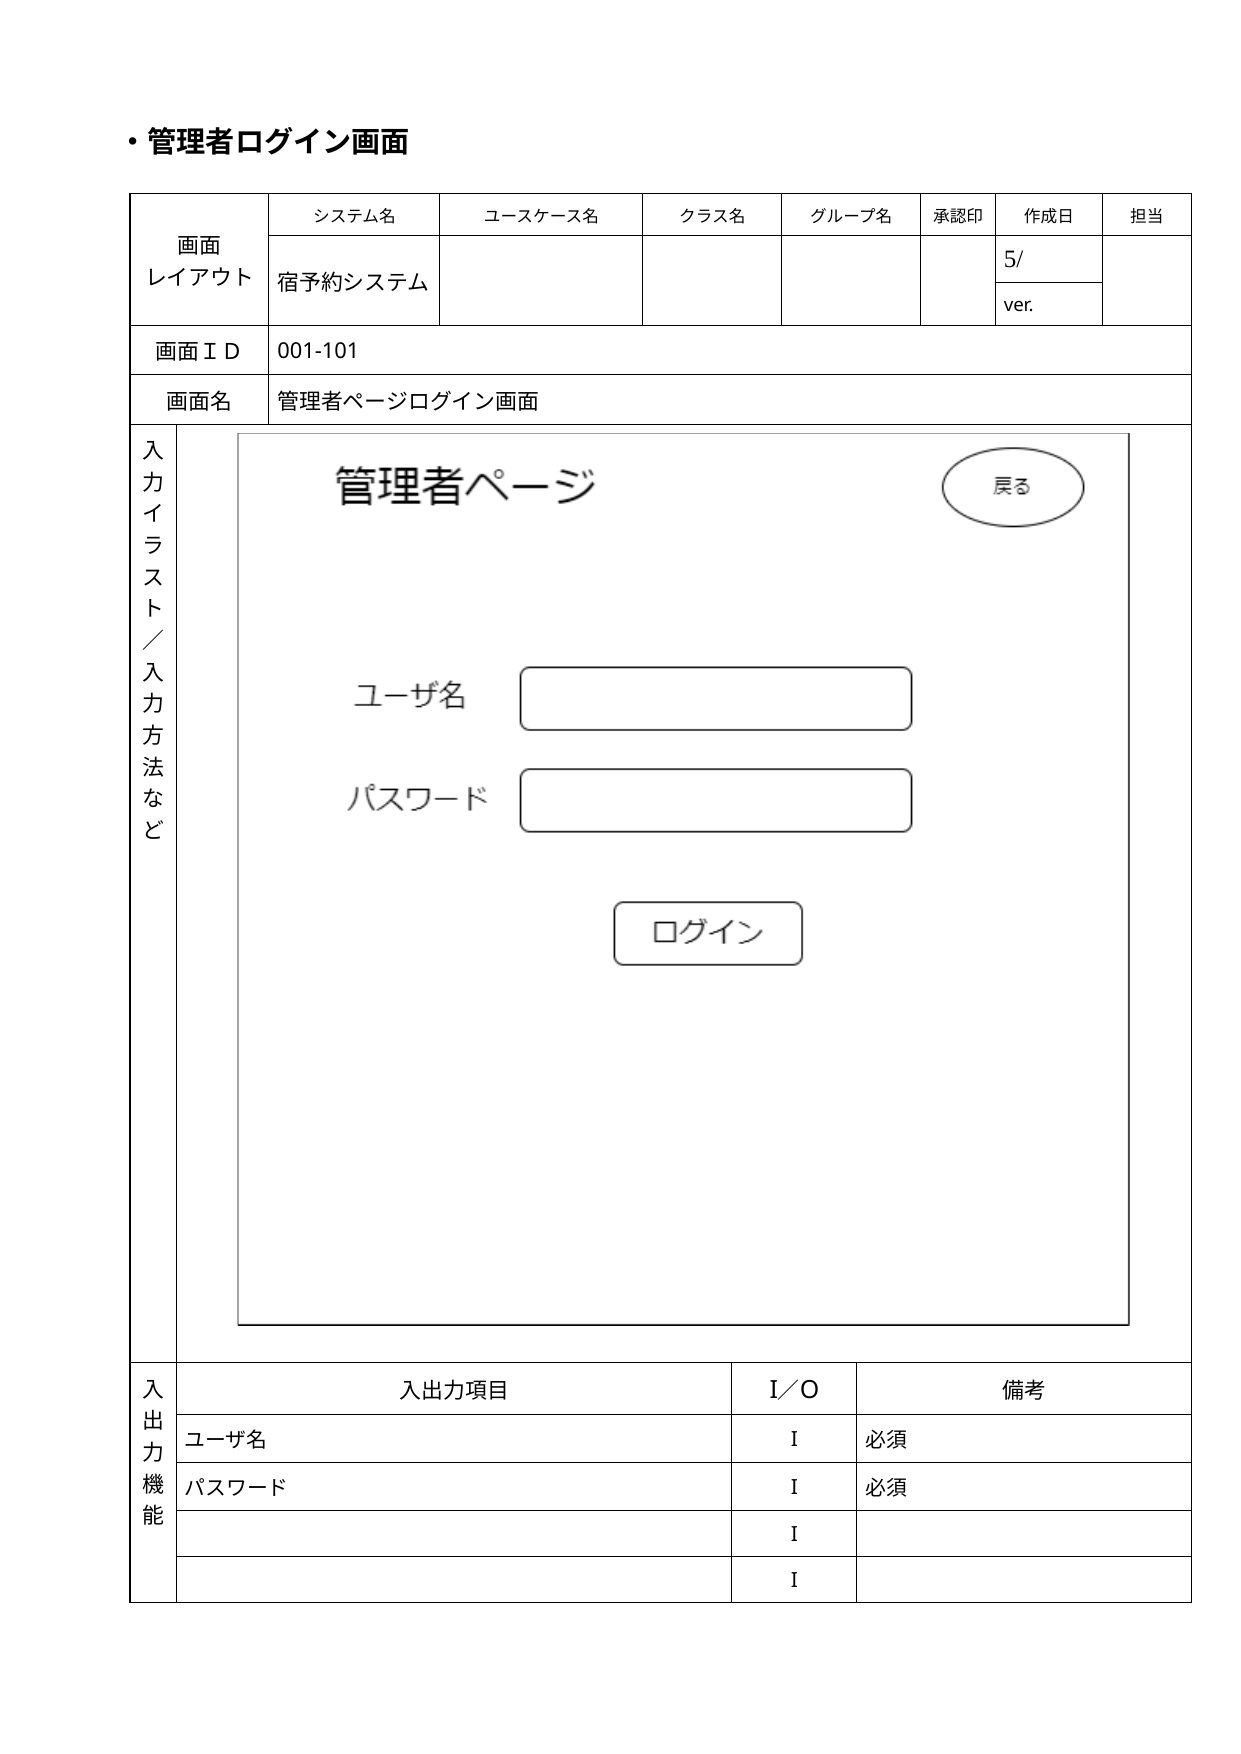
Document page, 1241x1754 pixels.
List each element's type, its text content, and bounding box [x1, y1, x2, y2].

table_cell ver. [996, 283, 1102, 325]
table_cell 必須 [857, 1463, 1191, 1510]
table_header ユースケース名 [440, 194, 642, 235]
table_header クラス名 [643, 194, 781, 235]
table_cell 入出力機能 [131, 1363, 176, 1602]
text ・管理者ログイン画面 [118, 118, 1122, 160]
table_cell I [732, 1463, 856, 1510]
table_cell 必須 [857, 1415, 1191, 1462]
table_cell [782, 236, 920, 325]
table_header グループ名 [782, 194, 920, 235]
table_cell 画面名 [131, 375, 268, 424]
table_cell I／O [732, 1363, 856, 1414]
table_cell [177, 1511, 731, 1556]
table_cell I [732, 1511, 856, 1556]
table_cell [857, 1557, 1191, 1602]
table_cell I [732, 1557, 856, 1602]
table_cell 入力イラスト／入力方法など [131, 425, 176, 1362]
table_cell 管理者ページログイン画面 [269, 375, 1191, 424]
table_cell 入出力項目 [177, 1363, 731, 1414]
table_cell 5/ [996, 236, 1102, 282]
table_cell [177, 425, 1191, 1362]
table_cell [177, 1557, 731, 1602]
table_cell 備考 [857, 1363, 1191, 1414]
picture [237, 433, 1130, 1326]
table_cell I [732, 1415, 856, 1462]
table_cell [643, 236, 781, 325]
table_header 画面 レイアウト [131, 194, 268, 325]
table_cell 画面ＩＤ [131, 326, 268, 374]
table_header 承認印 [921, 194, 995, 235]
table_header システム名 [269, 194, 439, 235]
table_header 作成日 [996, 194, 1102, 235]
table_cell ユーザ名 [177, 1415, 731, 1462]
table_cell [1103, 236, 1191, 325]
table_cell [440, 236, 642, 325]
table_cell パスワード [177, 1463, 731, 1510]
table_cell [857, 1511, 1191, 1556]
table_cell 宿予約システム [269, 236, 439, 325]
table_header 担当 [1103, 194, 1191, 235]
table_cell [921, 236, 995, 325]
table_cell 001-101 [269, 326, 1191, 374]
